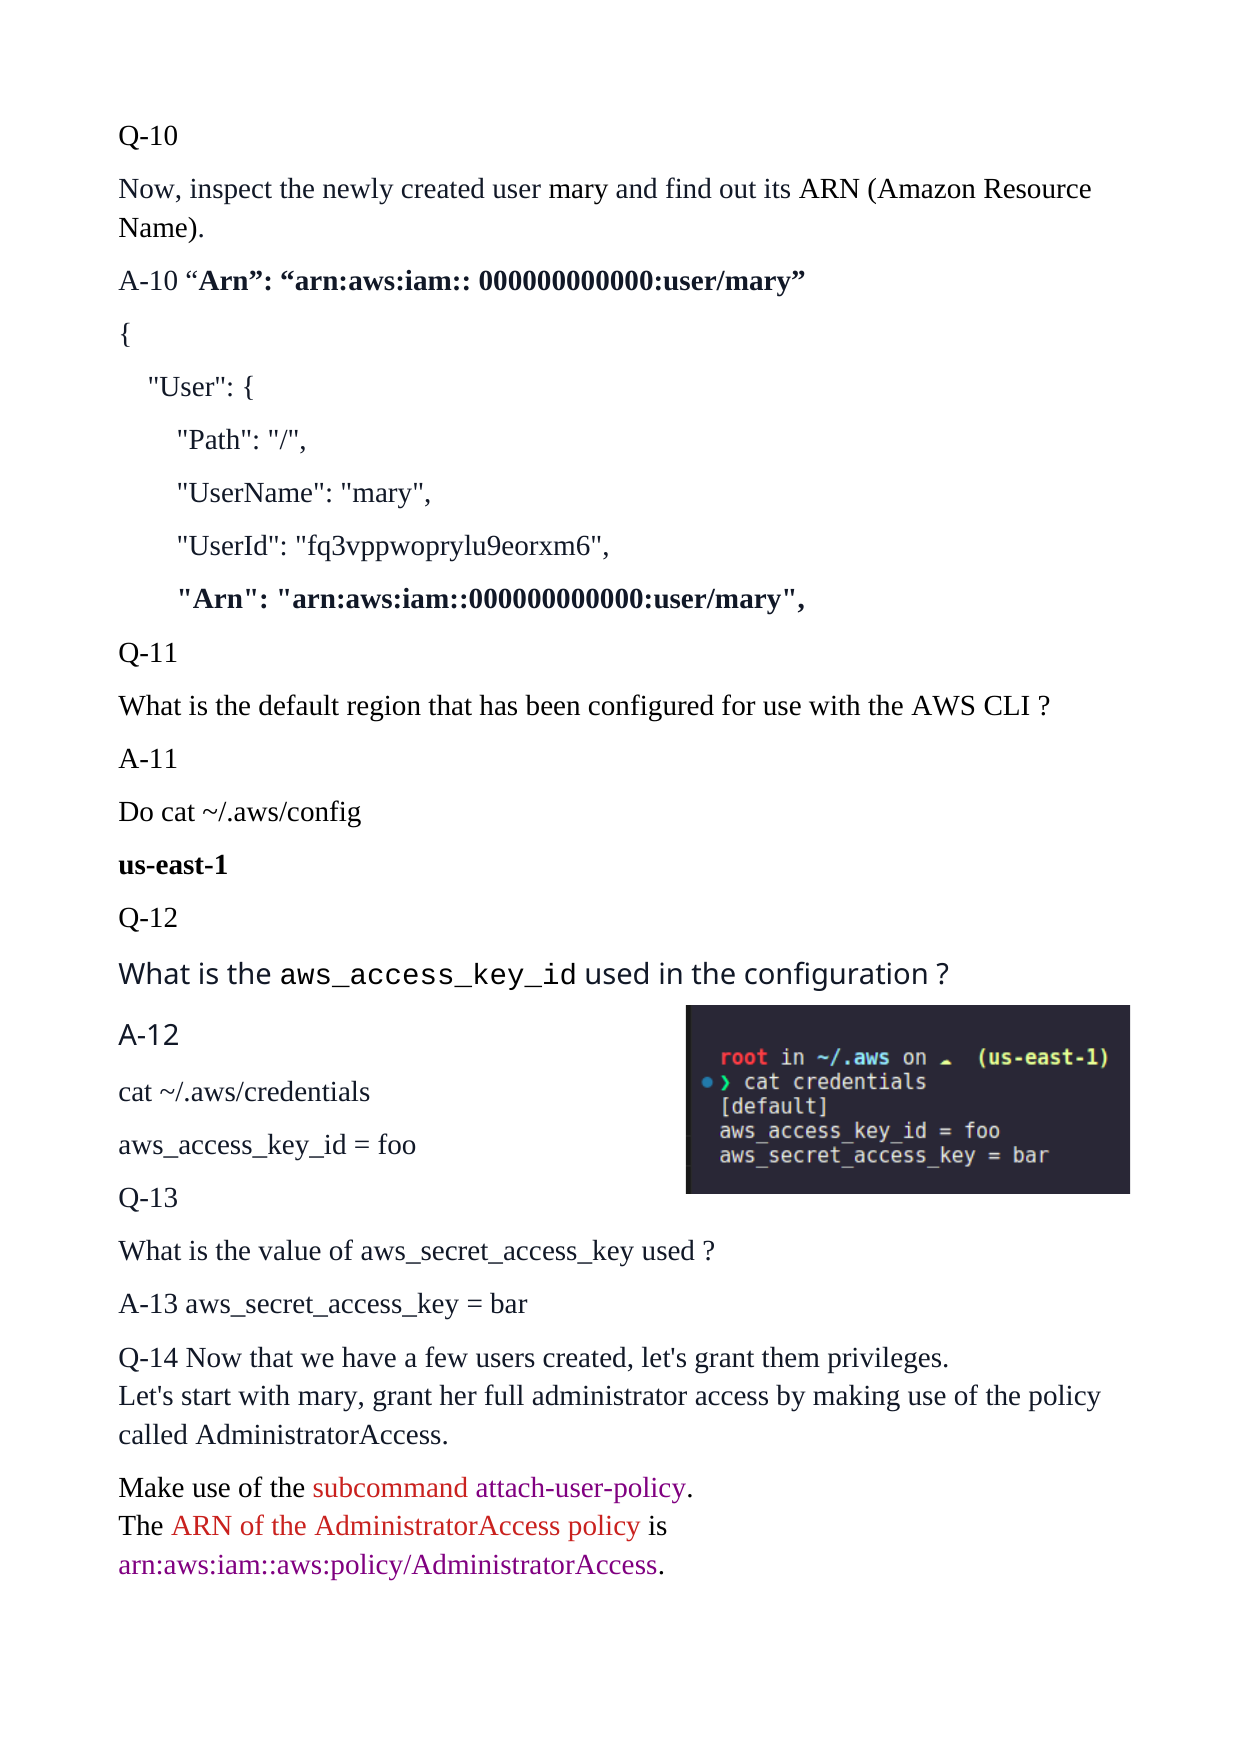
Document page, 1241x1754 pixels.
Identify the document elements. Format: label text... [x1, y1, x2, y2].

text "Path": "/", [118, 422, 1122, 456]
text "User": { [118, 369, 1122, 403]
text Q-12 [118, 900, 1122, 934]
text A-10 “Arn”: “arn:aws:iam:: 000000000000:user/mary” [118, 263, 1122, 296]
text "UserName": "mary", [118, 475, 1122, 509]
text Q-13 [118, 1180, 1122, 1214]
text Do cat ~/.aws/config [118, 794, 1122, 828]
text A-13 aws_secret_access_key = bar [118, 1287, 1122, 1320]
text { [118, 316, 1122, 349]
text What is the aws_access_key_id used in the configuration ? [118, 953, 1122, 993]
text "Arn": "arn:aws:iam::000000000000:user/mary", [118, 582, 1122, 615]
text "UserId": "fq3vppwoprylu9eorxm6", [118, 528, 1122, 562]
text A-12 [118, 1014, 1122, 1054]
text What is the value of aws_secret_access_key used ? [118, 1233, 1122, 1267]
text Q-14 Now that we have a few users created, let's grant them privileges. Let's start with mary, grant her full administrator access by making use of the policy called AdministratorAccess. [118, 1340, 1122, 1450]
text What is the default region that has been configured for use with the AWS CLI ? [118, 688, 1122, 721]
text aws_access_key_id = foo [118, 1127, 907, 1161]
text Now, inspect the newly created user mary and find out its ARN (Amazon Resource Name). [118, 171, 1122, 243]
picture [907, 1126, 1131, 1194]
text cat ~/.aws/credentials [118, 1074, 1122, 1108]
text Q-10 [118, 118, 1122, 152]
text us-east-1 [118, 847, 1122, 881]
text Q-11 [118, 635, 1122, 668]
text Make use of the subcommand attach-user-policy. The ARN of the AdministratorAccess policy is arn:aws:iam::aws:policy/AdministratorAccess. [118, 1470, 1122, 1581]
text A-11 [118, 741, 1122, 774]
